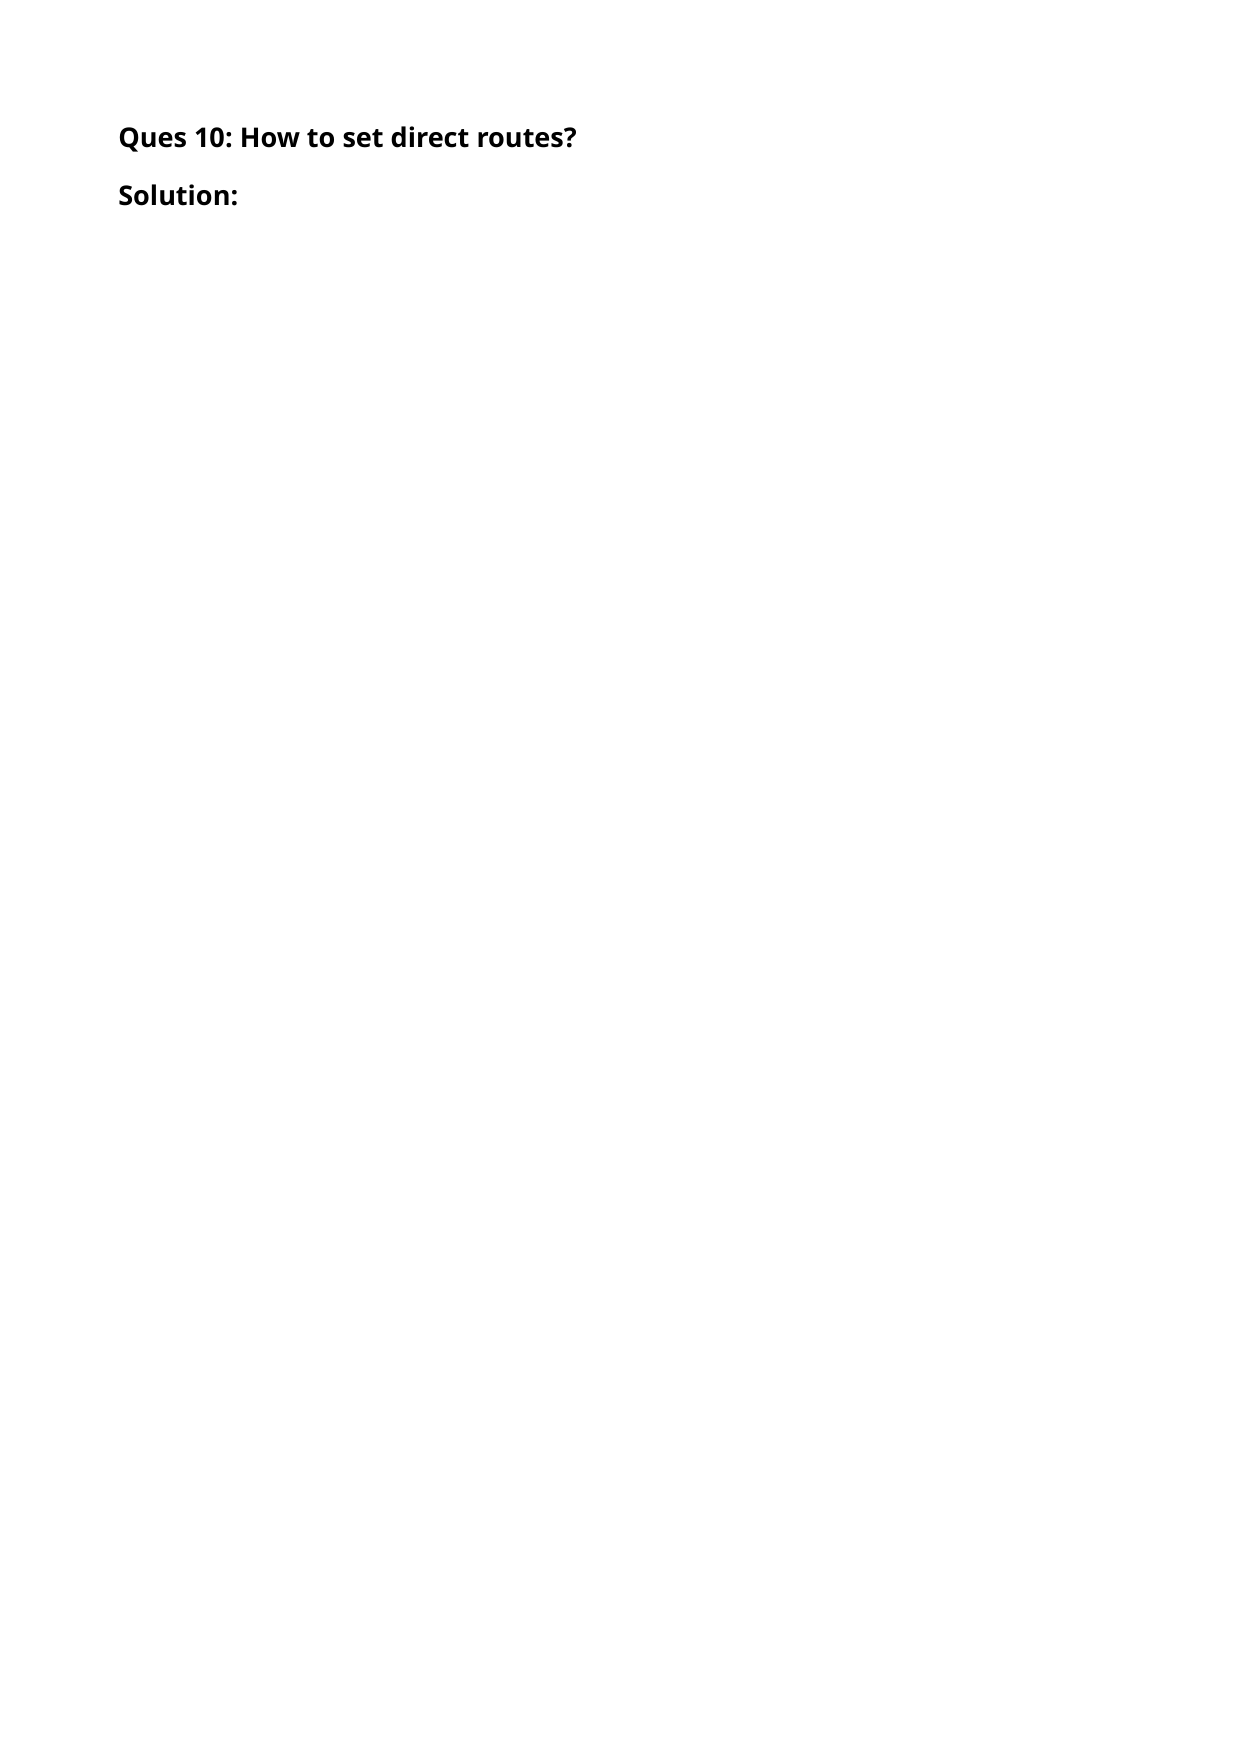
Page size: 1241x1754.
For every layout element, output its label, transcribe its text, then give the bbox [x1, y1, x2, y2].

text Ques 10: How to set direct routes? [118, 118, 1122, 155]
text Solution: [118, 177, 1122, 214]
